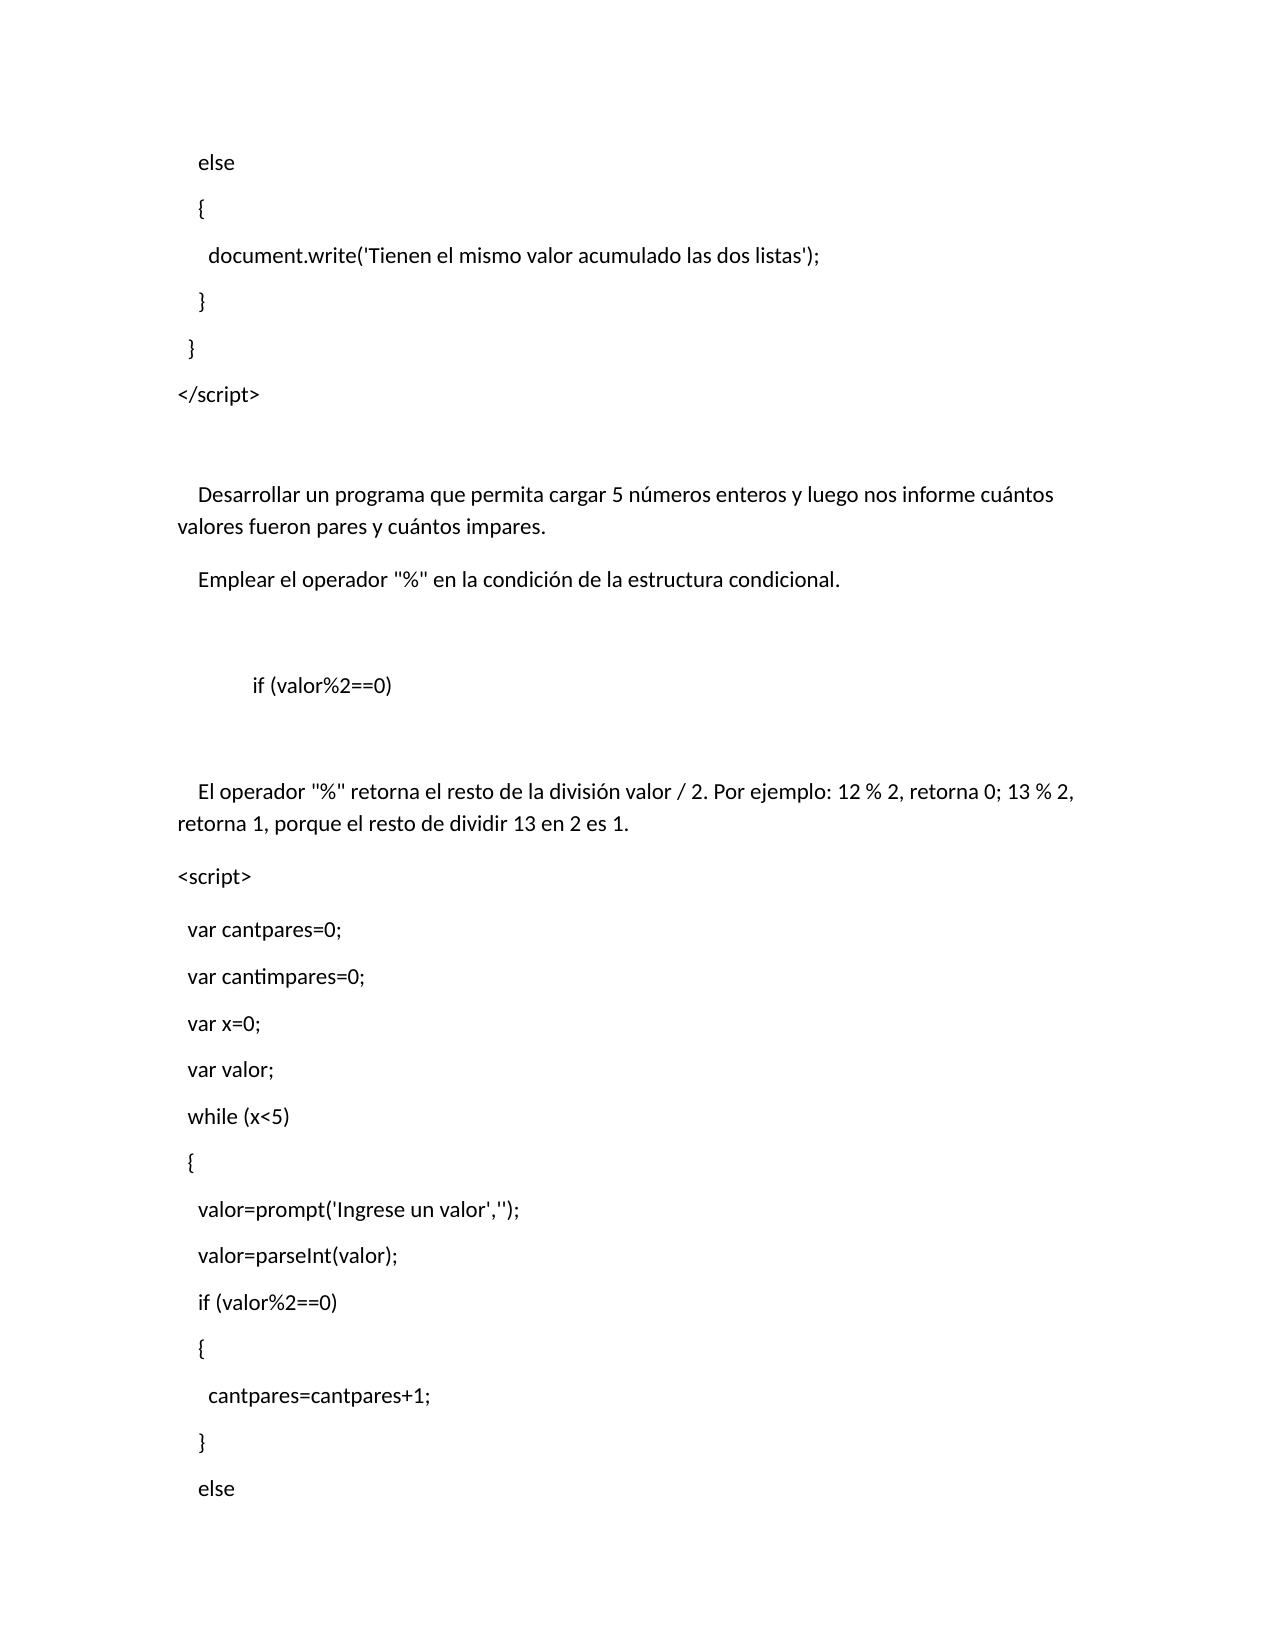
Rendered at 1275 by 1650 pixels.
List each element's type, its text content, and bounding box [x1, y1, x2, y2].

text var cantimpares=0; [177, 962, 1098, 990]
text Desarrollar un programa que permita cargar 5 números enteros y luego nos informe cuántos valores fueron pares y cuántos impares. [177, 480, 1098, 540]
text if (valor%2==0) [177, 671, 1098, 699]
text while (x<5) [177, 1102, 1098, 1130]
text } [177, 1428, 1098, 1456]
text if (valor%2==0) [177, 1288, 1098, 1316]
text <script> [177, 862, 1098, 891]
text </script> [177, 380, 1098, 408]
text var x=0; [177, 1009, 1098, 1037]
text valor=prompt('Ingrese un valor',''); [177, 1195, 1098, 1223]
text document.write('Tienen el mismo valor acumulado las dos listas'); [177, 241, 1098, 269]
text } [177, 334, 1098, 362]
text else [177, 148, 1098, 176]
text { [177, 194, 1098, 222]
text El operador "%" retorna el resto de la división valor / 2. Por ejemplo: 12 % 2, retorna 0; 13 % 2, retorna 1, porque el resto de dividir 13 en 2 es 1. [177, 777, 1098, 837]
text { [177, 1148, 1098, 1176]
text else [177, 1474, 1098, 1502]
text var cantpares=0; [177, 916, 1098, 943]
text cantpares=cantpares+1; [177, 1381, 1098, 1409]
text { [177, 1334, 1098, 1363]
text } [177, 287, 1098, 315]
text var valor; [177, 1055, 1098, 1083]
text Emplear el operador "%" en la condición de la estructura condicional. [177, 565, 1098, 593]
text valor=parseInt(valor); [177, 1241, 1098, 1269]
